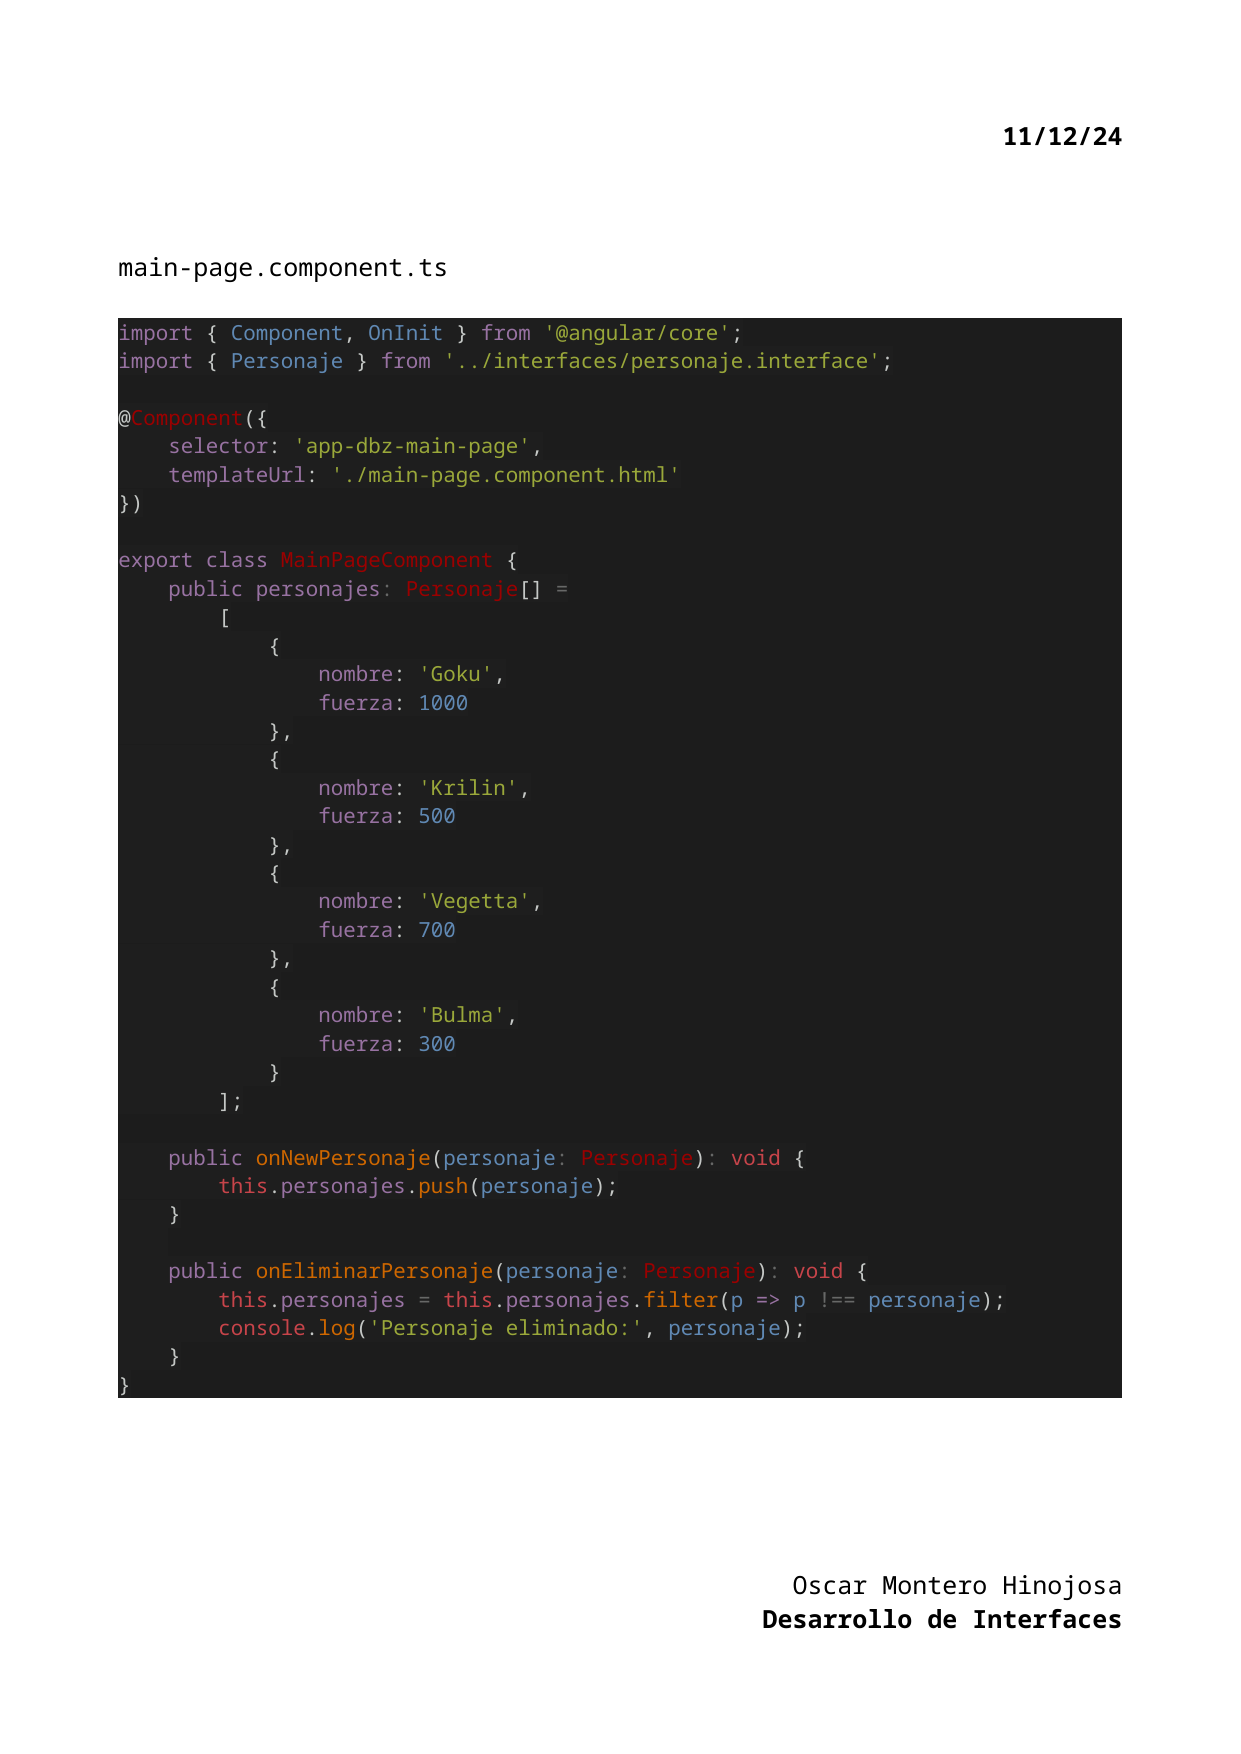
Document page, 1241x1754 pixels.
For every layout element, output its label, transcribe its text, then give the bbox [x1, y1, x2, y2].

text templateUrl: './main-page.component.html' [118, 460, 1122, 488]
text } [118, 1370, 1122, 1398]
text public onNewPersonaje(personaje: Personaje): void { [118, 1143, 1122, 1171]
text { [118, 972, 1122, 1000]
text }, [118, 943, 1122, 972]
text nombre: 'Krilin', [118, 773, 1122, 801]
text ]; [118, 1086, 1122, 1114]
text nombre: 'Goku', [118, 659, 1122, 688]
text { [118, 744, 1122, 773]
text [ [118, 602, 1122, 631]
text fuerza: 1000 [118, 688, 1122, 716]
text console.log('Personaje eliminado:', personaje); [118, 1313, 1122, 1342]
text main-page.component.ts [118, 250, 1122, 284]
text } [118, 1342, 1122, 1370]
text import { Component, OnInit } from '@angular/core'; [118, 318, 1122, 346]
text import { Personaje } from '../interfaces/personaje.interface'; [118, 346, 1122, 375]
text } [118, 1057, 1122, 1086]
text fuerza: 500 [118, 801, 1122, 830]
text export class MainPageComponent { [118, 545, 1122, 574]
text nombre: 'Vegetta', [118, 887, 1122, 915]
text }) [118, 488, 1122, 517]
text selector: 'app-dbz-main-page', [118, 432, 1122, 460]
text }, [118, 830, 1122, 858]
text public personajes: Personaje[] = [118, 574, 1122, 602]
text this.personajes = this.personajes.filter(p => p !== personaje); [118, 1285, 1122, 1313]
text @Component({ [118, 403, 1122, 432]
text { [118, 631, 1122, 659]
text fuerza: 300 [118, 1029, 1122, 1057]
text }, [118, 716, 1122, 744]
text { [118, 858, 1122, 887]
text this.personajes.push(personaje); [118, 1171, 1122, 1199]
text fuerza: 700 [118, 915, 1122, 943]
text public onEliminarPersonaje(personaje: Personaje): void { [118, 1256, 1122, 1285]
text nombre: 'Bulma', [118, 1000, 1122, 1029]
text } [118, 1199, 1122, 1228]
